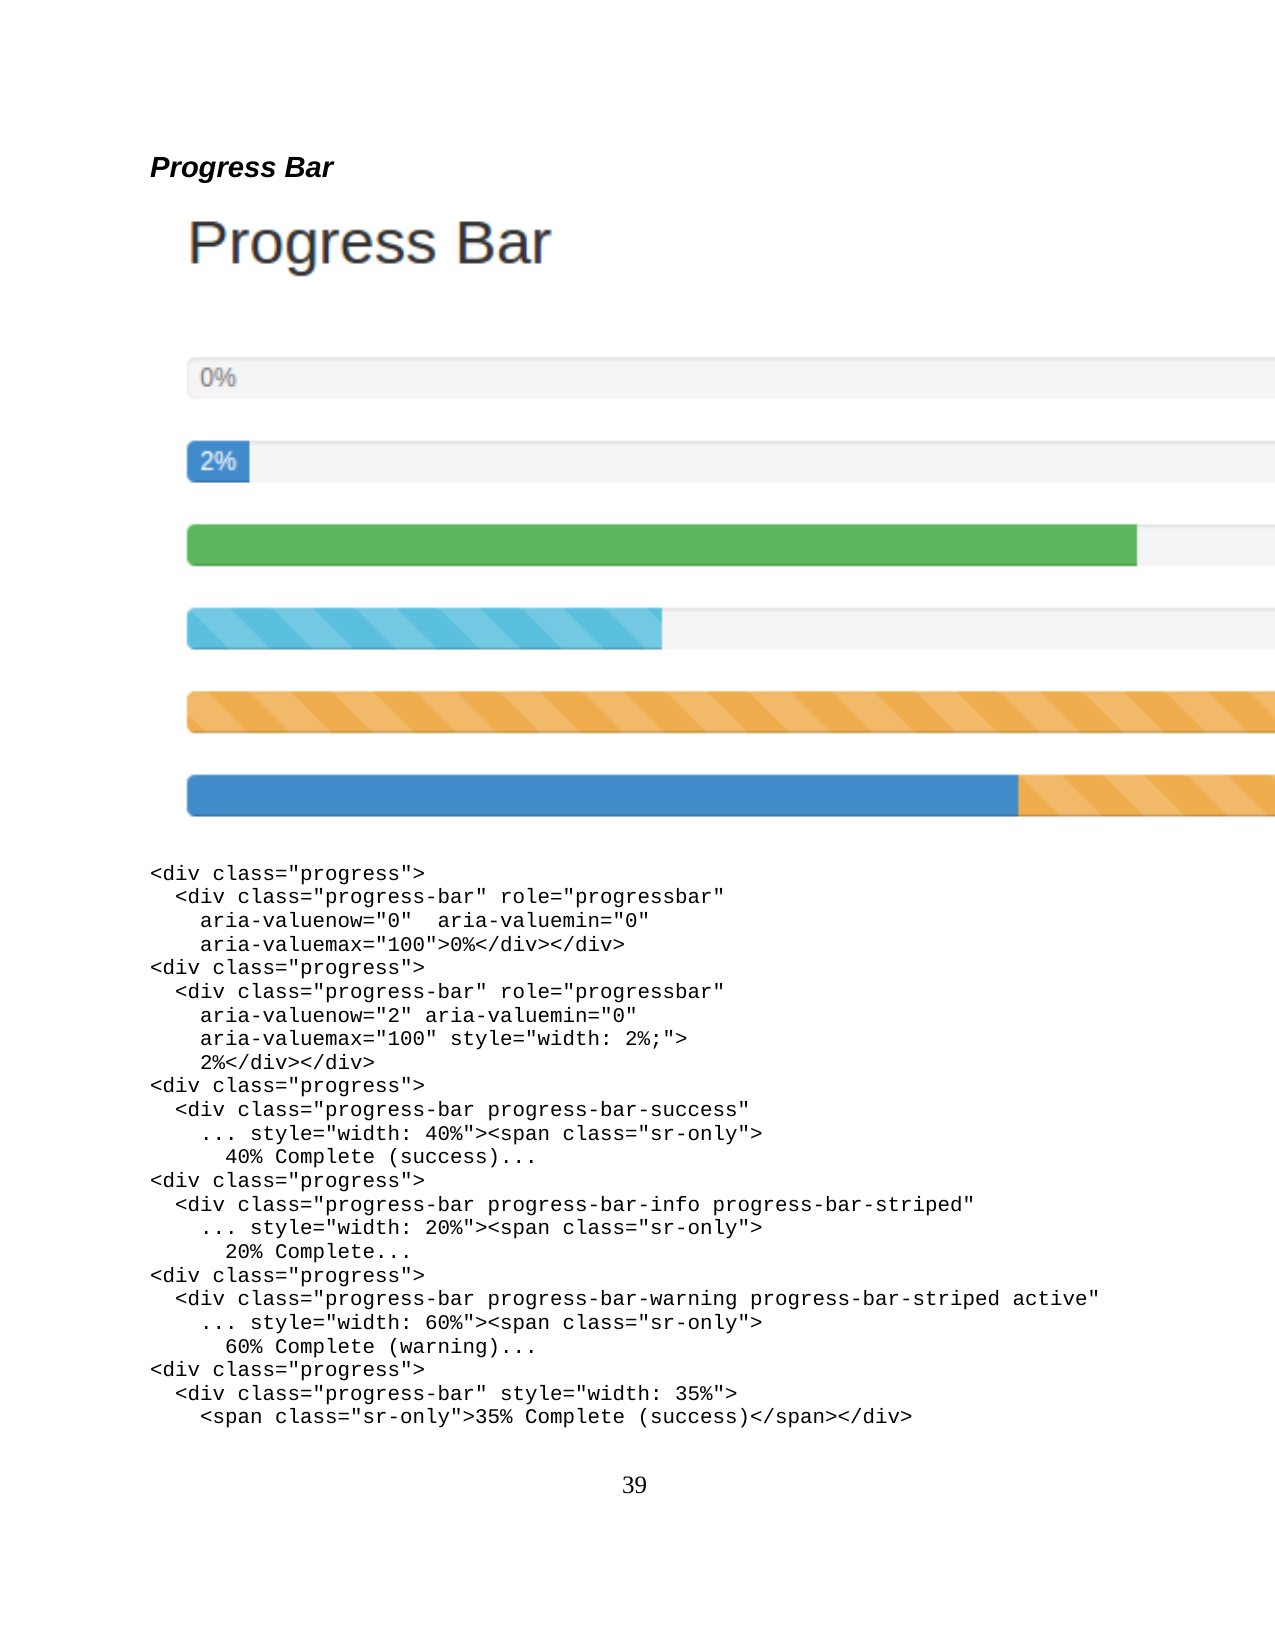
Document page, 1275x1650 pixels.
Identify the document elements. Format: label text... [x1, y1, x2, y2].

text 60% Complete (warning)... [150, 1336, 1125, 1359]
text aria-valuemax="100" style="width: 2%;"> [150, 1028, 1125, 1052]
text <div class="progress"> [150, 863, 1125, 886]
text <div class="progress"> [150, 957, 1125, 981]
text <div class="progress-bar progress-bar-warning progress-bar-striped active" [150, 1288, 1125, 1312]
text <div class="progress-bar" style="width: 35%"> [150, 1383, 1125, 1407]
text <div class="progress"> [150, 1076, 1125, 1099]
text <div class="progress-bar" role="progressbar" [150, 886, 1125, 910]
text aria-valuenow="0" aria-valuemin="0" [150, 910, 1125, 934]
text 40% Complete (success)... [150, 1146, 1125, 1170]
text <span class="sr-only">35% Complete (success)</span></div> [150, 1407, 1125, 1430]
text 20% Complete... [150, 1241, 1125, 1265]
picture [150, 196, 1275, 863]
text <div class="progress"> [150, 1265, 1125, 1288]
text ... style="width: 40%"><span class="sr-only"> [150, 1123, 1125, 1146]
text <div class="progress-bar progress-bar-success" [150, 1099, 1125, 1123]
text <div class="progress"> [150, 1359, 1125, 1383]
text aria-valuenow="2" aria-valuemin="0" [150, 1004, 1125, 1028]
text 2%</div></div> [150, 1052, 1125, 1076]
subtitle Progress Bar [150, 150, 1125, 183]
text ... style="width: 60%"><span class="sr-only"> [150, 1312, 1125, 1336]
text <div class="progress-bar progress-bar-info progress-bar-striped" [150, 1194, 1125, 1217]
text aria-valuemax="100">0%</div></div> [150, 934, 1125, 957]
text ... style="width: 20%"><span class="sr-only"> [150, 1217, 1125, 1241]
text <div class="progress"> [150, 1170, 1125, 1194]
text <div class="progress-bar" role="progressbar" [150, 981, 1125, 1004]
